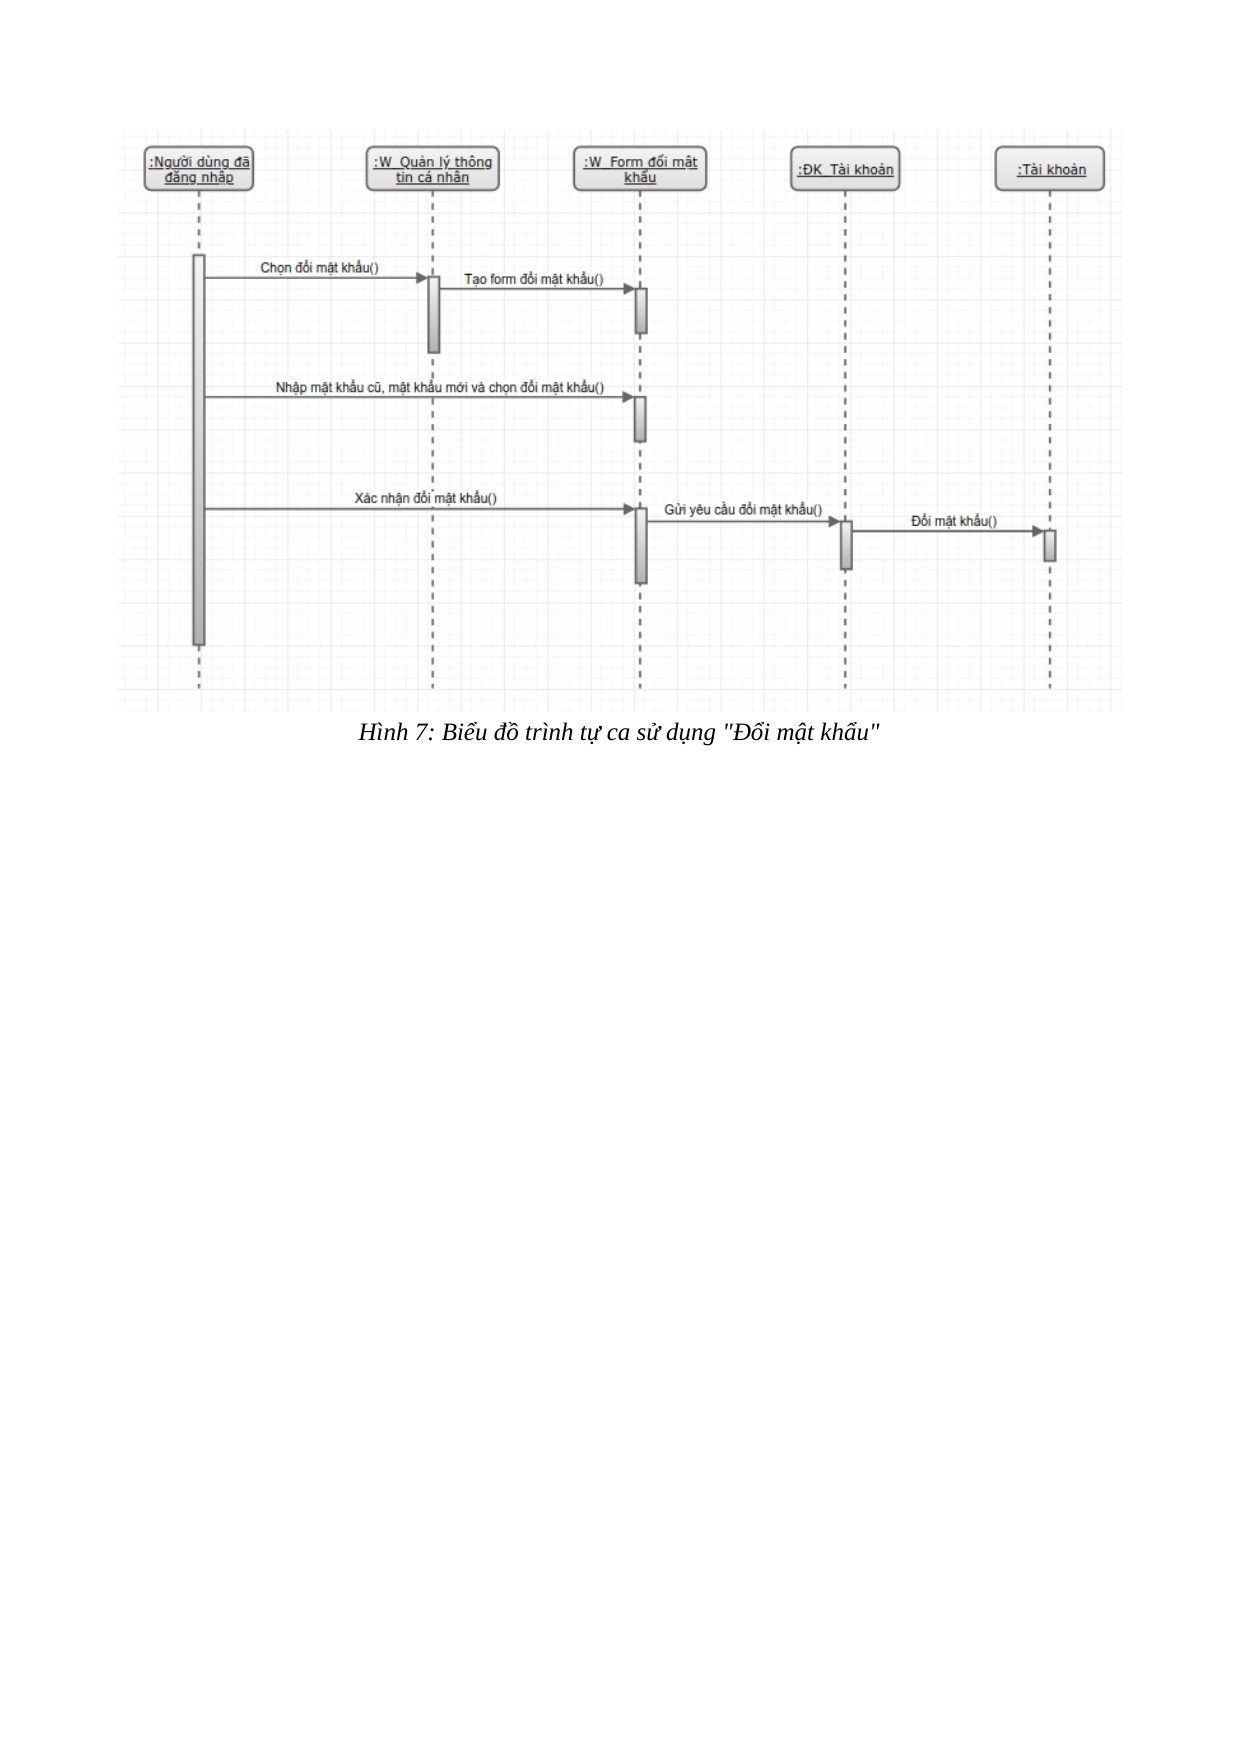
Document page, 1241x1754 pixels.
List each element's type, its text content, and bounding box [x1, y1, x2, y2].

picture [118, 130, 1123, 712]
text Hình 7: Biểu đồ trình tự ca sử dụng "Đổi mật khẩu" [118, 712, 1122, 746]
